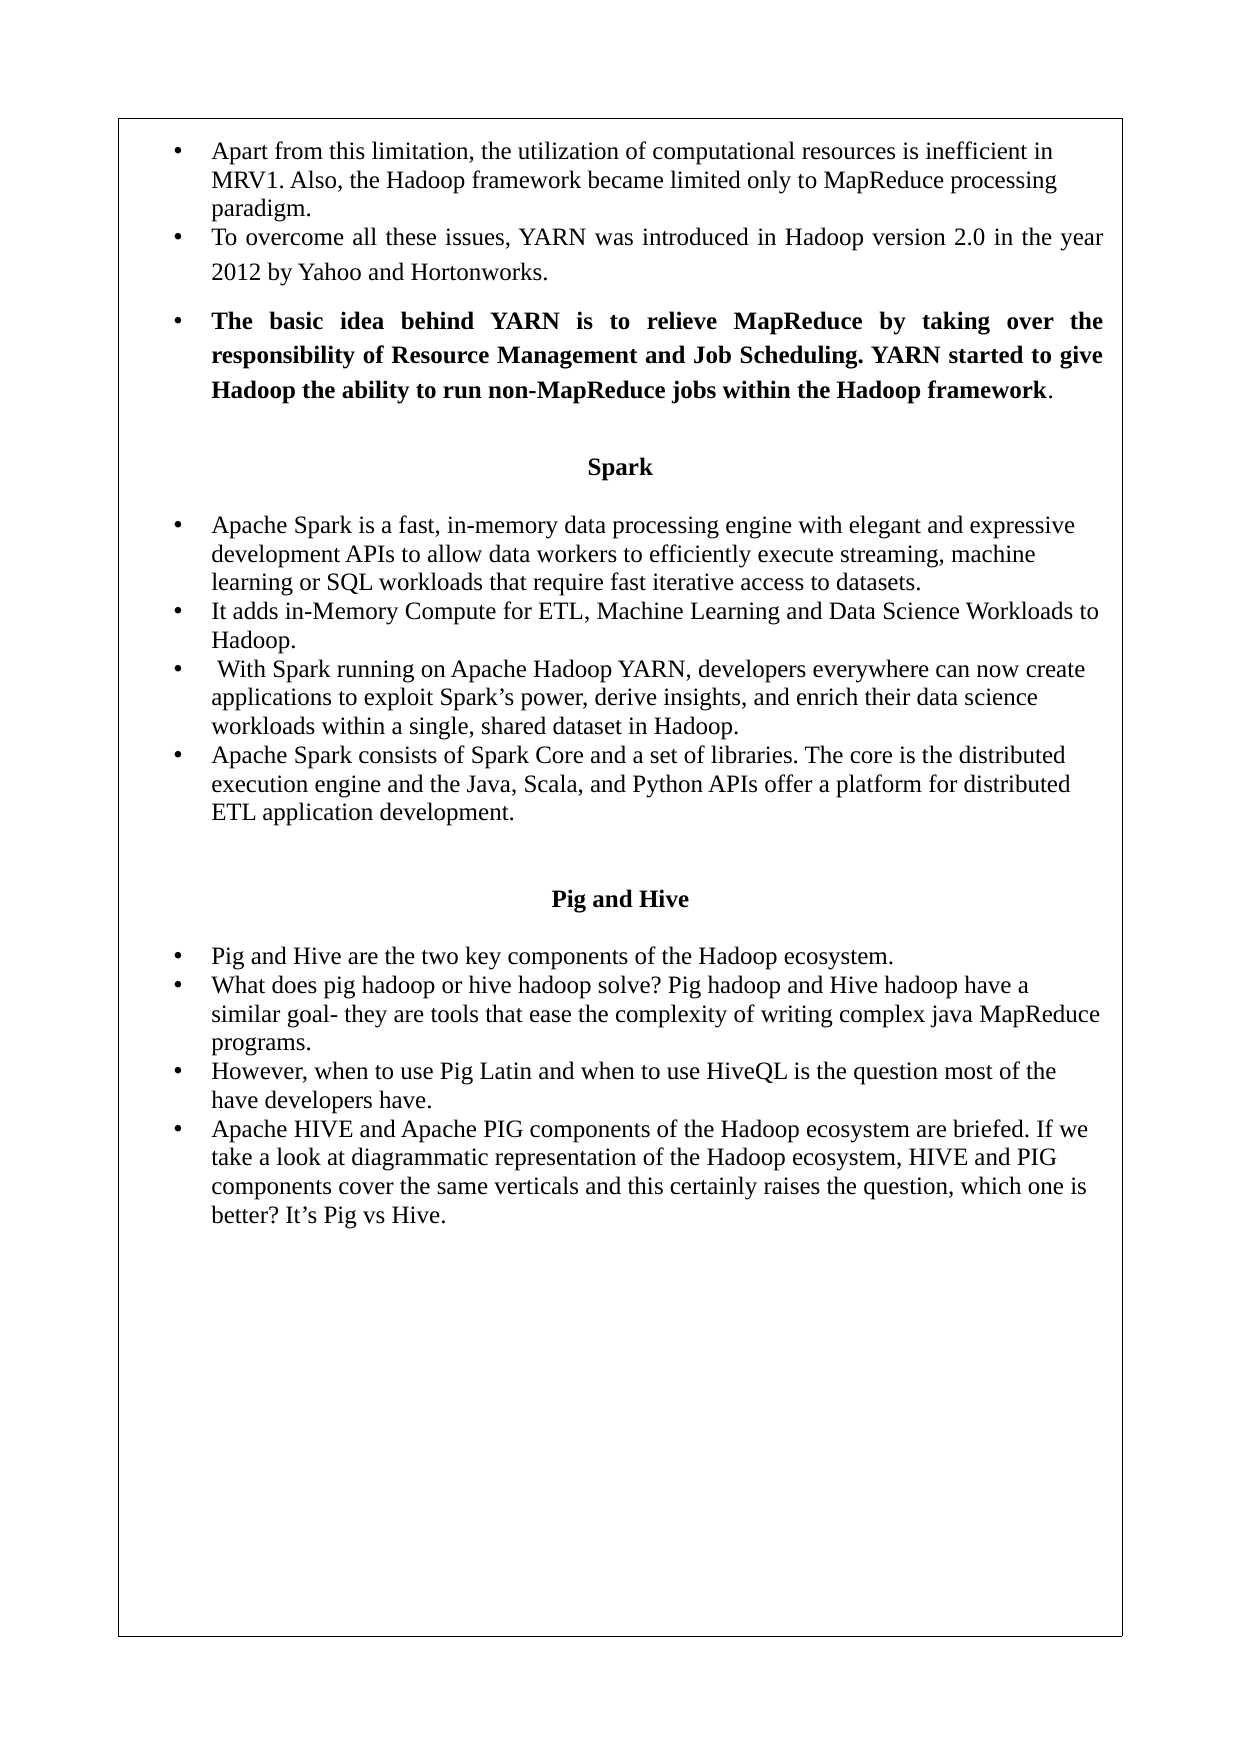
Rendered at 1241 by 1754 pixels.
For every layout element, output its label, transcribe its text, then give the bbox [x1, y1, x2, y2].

list It adds in-Memory Compute for ETL, Machine Learning and Data Science Workloads to Hadoop. [173, 596, 1104, 654]
list To overcome all these issues, YARN was introduced in Hadoop version 2.0 in the year 2012 by Yahoo and Hortonworks. [173, 222, 1104, 285]
list The basic idea behind YARN is to relieve MapReduce by taking over the responsibility of Resource Management and Job Scheduling. YARN started to give Hadoop the ability to run non-MapReduce jobs within the Hadoop framework. [173, 306, 1104, 403]
list However, when to use Pig Latin and when to use HiveQL is the question most of the have developers have. [173, 1056, 1104, 1114]
text Pig and Hive [136, 884, 1104, 912]
list Apache HIVE and Apache PIG components of the Hadoop ecosystem are briefed. If we take a look at diagrammatic representation of the Hadoop ecosystem, HIVE and PIG components cover the same verticals and this certainly raises the question, which one is better? It’s Pig vs Hive. [173, 1114, 1104, 1229]
list Pig and Hive are the two key components of the Hadoop ecosystem. [173, 941, 1104, 970]
text Spark [136, 452, 1104, 481]
list Apart from this limitation, the utilization of computational resources is inefficient in MRV1. Also, the Hadoop framework became limited only to MapReduce processing paradigm. [173, 136, 1104, 222]
list What does pig hadoop or hive hadoop solve? Pig hadoop and Hive hadoop have a similar goal- they are tools that ease the complexity of writing complex java MapReduce programs. [173, 970, 1104, 1056]
list Apache Spark is a fast, in-memory data processing engine with elegant and expressive development APIs to allow data workers to efficiently execute streaming, machine learning or SQL workloads that require fast iterative access to datasets. [173, 510, 1104, 596]
list Apache Spark consists of Spark Core and a set of libraries. The core is the distributed execution engine and the Java, Scala, and Python APIs offer a platform for distributed ETL application development. [173, 740, 1104, 826]
list With Spark running on Apache Hadoop YARN, developers everywhere can now create applications to exploit Spark’s power, derive insights, and enrich their data science workloads within a single, shared dataset in Hadoop. [173, 654, 1104, 740]
